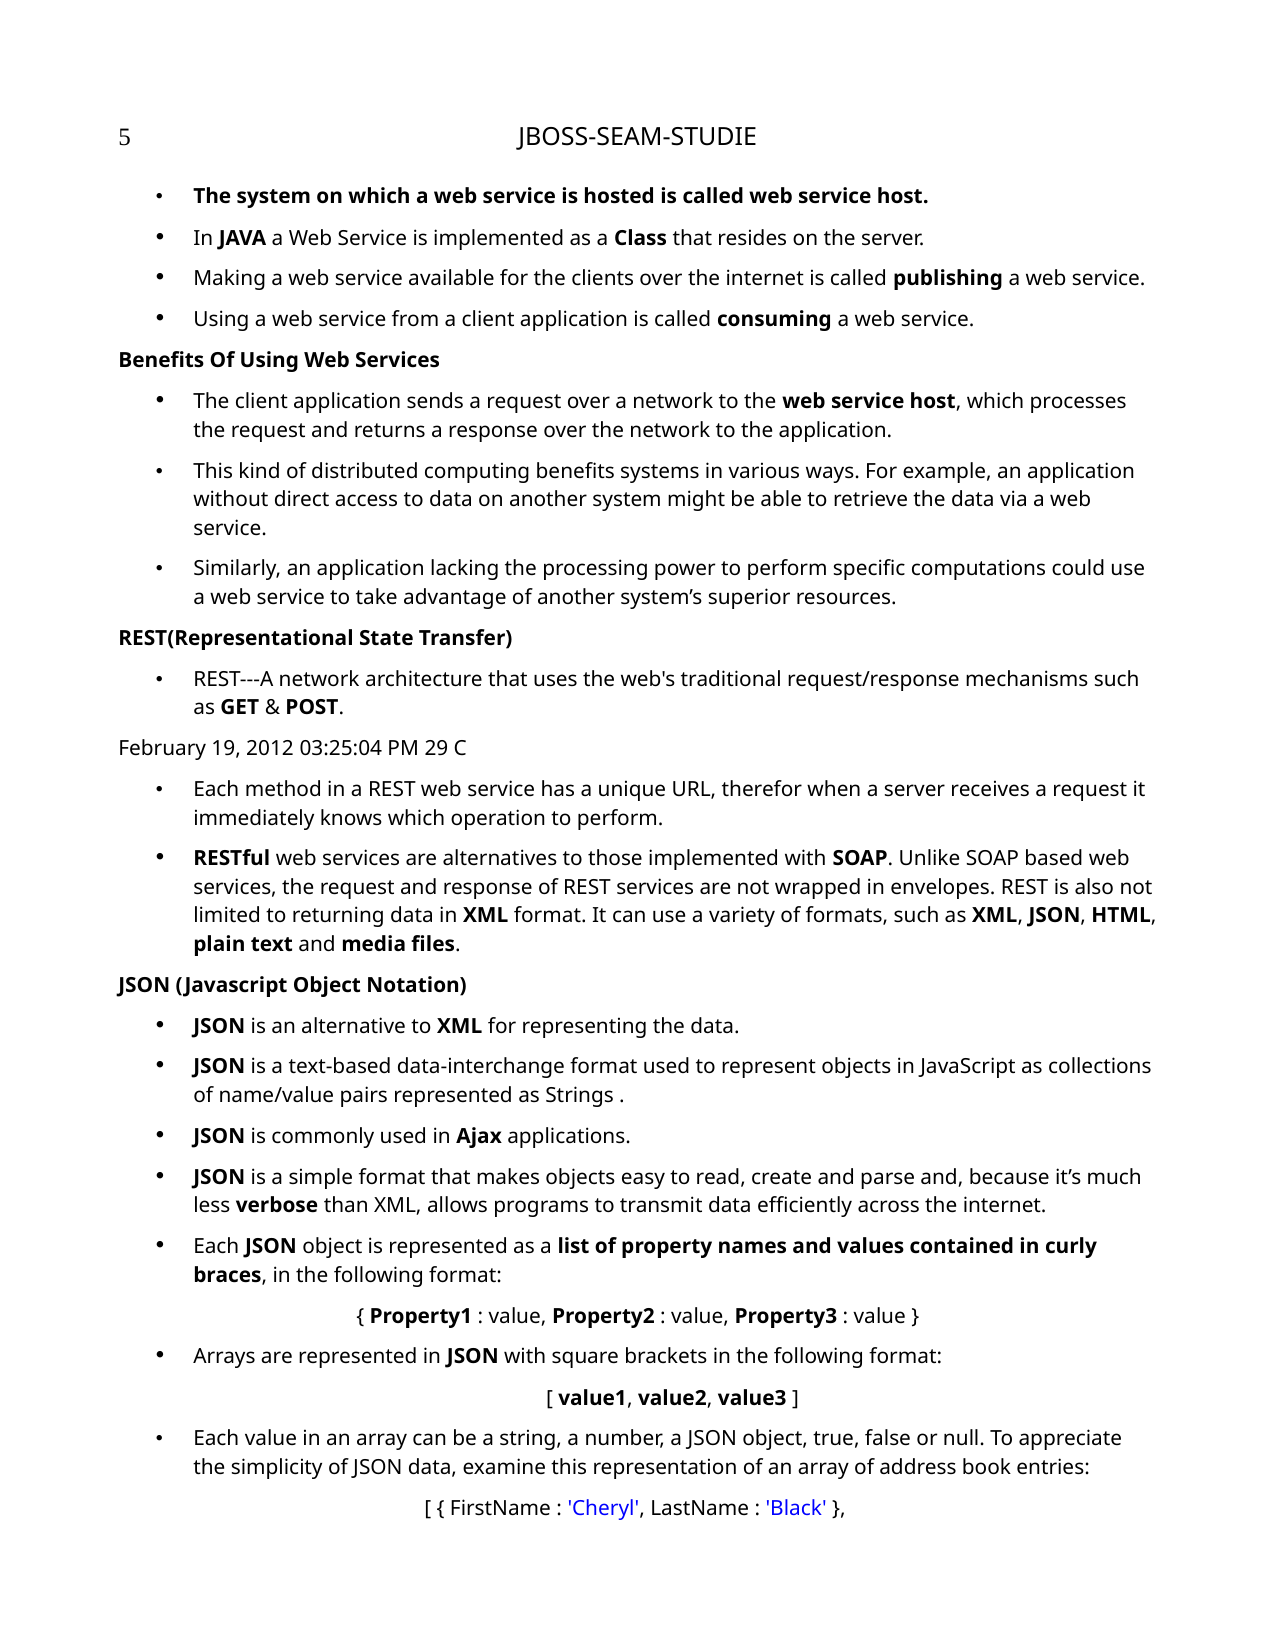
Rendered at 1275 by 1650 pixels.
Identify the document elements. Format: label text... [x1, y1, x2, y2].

list The client application sends a request over a network to the web service host, which processes the request and returns a response over the network to the application. [156, 386, 1157, 443]
list Using a web service from a client application is called consuming a web service. [156, 304, 1157, 333]
list Each value in an array can be a string, a number, a JSON object, true, false or null. To appreciate the simplicity of JSON data, examine this representation of an array of address book entries: [156, 1423, 1157, 1480]
list JSON is a text-based data-interchange format used to represent objects in JavaScript as collections of name/value pairs represented as Strings . [156, 1052, 1157, 1108]
list Each method in a REST web service has a unique URL, therefor when a server receives a request it immediately knows which operation to perform. [156, 774, 1157, 831]
list [ value1, value2, value3 ] [156, 1383, 1157, 1411]
list Arrays are represented in JSON with square brackets in the following format: [156, 1342, 1157, 1370]
list This kind of distributed computing benefits systems in various ways. For example, an application without direct access to data on another system might be able to retrieve the data via a web service. [156, 456, 1157, 541]
list RESTful web services are alternatives to those implemented with SOAP. Unlike SOAP based web services, the request and response of REST services are not wrapped in envelopes. REST is also not limited to returning data in XML format. It can use a variety of formats, such as XML, JSON, HTML, plain text and media files. [156, 843, 1157, 957]
text Benefits Of Using Web Services [118, 345, 1157, 374]
text { Property1 : value, Property2 : value, Property3 : value } [118, 1301, 1157, 1329]
list Each JSON object is represented as a list of property names and values contained in curly braces, in the following format: [156, 1231, 1157, 1288]
list Similarly, an application lacking the processing power to perform specific computations could use a web service to take advantage of another system’s superior resources. [156, 553, 1157, 610]
list Making a web service available for the clients over the internet is called publishing a web service. [156, 263, 1157, 292]
list REST---A network architecture that uses the web's traditional request/response mechanisms such as GET & POST. [156, 664, 1157, 721]
list In JAVA a Web Service is implemented as a Class that resides on the server. [156, 223, 1157, 251]
text REST(Representational State Transfer) [118, 623, 1157, 651]
list JSON is commonly used in Ajax applications. [156, 1121, 1157, 1149]
list JSON is an alternative to XML for representing the data. [156, 1011, 1157, 1039]
list JSON is a simple format that makes objects easy to read, create and parse and, because it’s much less verbose than XML, allows programs to transmit data efficiently across the internet. [156, 1162, 1157, 1219]
text JSON (Javascript Object Notation) [118, 970, 1157, 998]
list The system on which a web service is hosted is called web service host. [156, 182, 1157, 210]
text February 19, 2012 03:25:05 PM 29 C [118, 733, 1157, 762]
text [ { FirstName : 'Cheryl', LastName : 'Black' }, [118, 1493, 1157, 1521]
